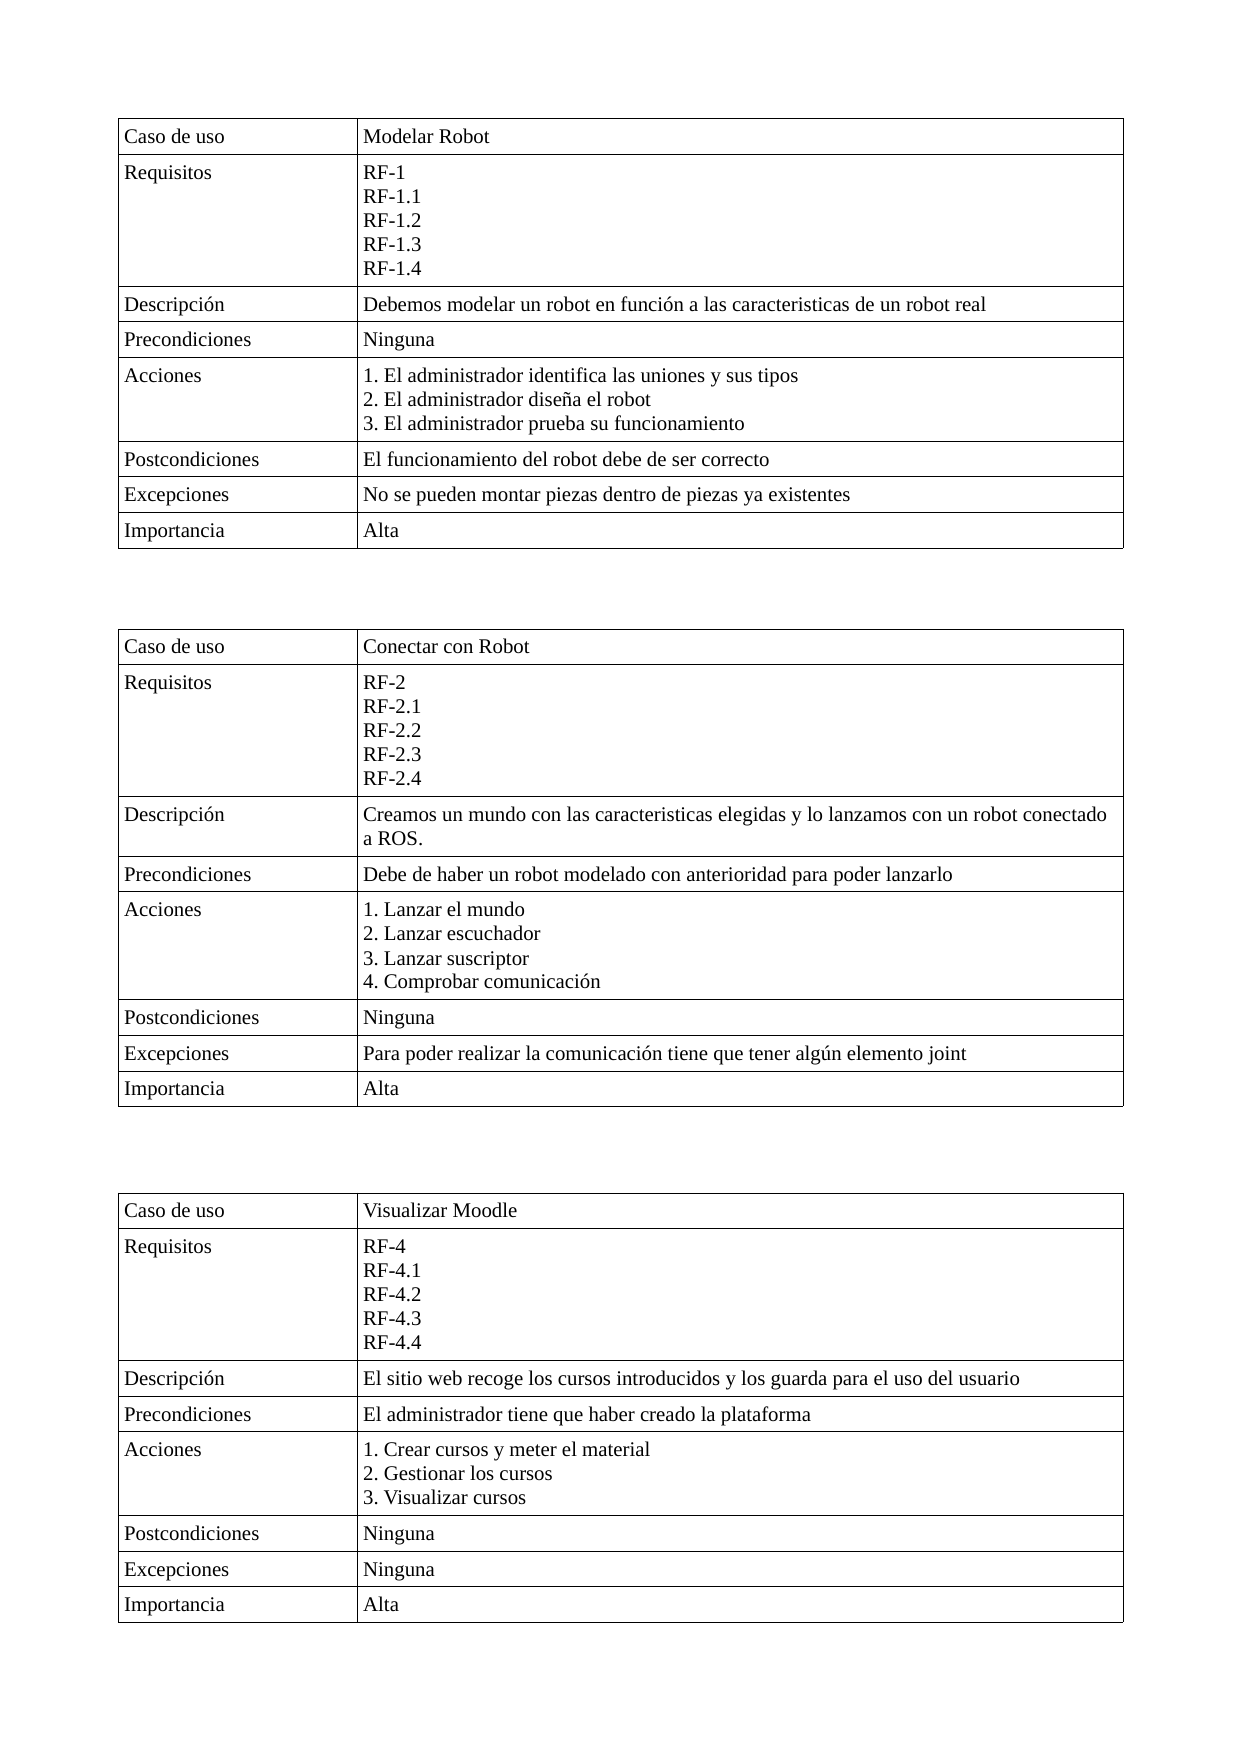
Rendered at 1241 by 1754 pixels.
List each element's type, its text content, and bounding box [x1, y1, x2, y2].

table_header Visualizar Moodle [358, 1194, 1123, 1228]
table_cell No se pueden montar piezas dentro de piezas ya existentes [358, 477, 1123, 512]
table_cell RF-2 RF-2.1 RF-2.2 RF-2.3 RF-2.4 [358, 665, 1123, 796]
table_cell Requisitos [119, 155, 357, 286]
table_cell Alta [358, 513, 1123, 547]
table_cell Postcondiciones [119, 1516, 357, 1551]
table_cell Importancia [119, 1587, 357, 1622]
table_cell Descripción [119, 1361, 357, 1396]
table_cell Precondiciones [119, 1397, 357, 1431]
table_cell Alta [358, 1072, 1123, 1106]
table_cell 1. Lanzar el mundo 2. Lanzar escuchador 3. Lanzar suscriptor 4. Comprobar comunicación [358, 892, 1123, 999]
table_cell 1. El administrador identifica las uniones y sus tipos 2. El administrador diseña el robot 3. El administrador prueba su funcionamiento [358, 358, 1123, 441]
table_cell Debe de haber un robot modelado con anterioridad para poder lanzarlo [358, 857, 1123, 891]
table_cell Creamos un mundo con las caracteristicas elegidas y lo lanzamos con un robot conectado a ROS. [358, 797, 1123, 856]
table_cell Importancia [119, 1072, 357, 1106]
table_header Modelar Robot [358, 119, 1123, 154]
table_cell Ninguna [358, 1516, 1123, 1551]
table_header Caso de uso [119, 119, 357, 154]
table_cell Descripción [119, 287, 357, 321]
table_header Conectar con Robot [358, 630, 1123, 664]
table_cell Postcondiciones [119, 1000, 357, 1035]
table_cell Ninguna [358, 1552, 1123, 1586]
table_cell Excepciones [119, 1552, 357, 1586]
table_header Caso de uso [119, 1194, 357, 1228]
table_cell Postcondiciones [119, 442, 357, 476]
table_cell Alta [358, 1587, 1123, 1622]
table_cell Requisitos [119, 1229, 357, 1360]
table_cell Ninguna [358, 322, 1123, 357]
table_cell Acciones [119, 1432, 357, 1515]
table_cell El administrador tiene que haber creado la plataforma [358, 1397, 1123, 1431]
table_cell Requisitos [119, 665, 357, 796]
table_cell RF-1 RF-1.1 RF-1.2 RF-1.3 RF-1.4 [358, 155, 1123, 286]
table_cell El sitio web recoge los cursos introducidos y los guarda para el uso del usuario [358, 1361, 1123, 1396]
table_cell 1. Crear cursos y meter el material 2. Gestionar los cursos 3. Visualizar cursos [358, 1432, 1123, 1515]
table_cell Acciones [119, 358, 357, 441]
table_cell RF-4 RF-4.1 RF-4.2 RF-4.3 RF-4.4 [358, 1229, 1123, 1360]
table_cell Debemos modelar un robot en función a las caracteristicas de un robot real [358, 287, 1123, 321]
table_cell Ninguna [358, 1000, 1123, 1035]
table_cell Importancia [119, 513, 357, 547]
table_cell Precondiciones [119, 322, 357, 357]
table_cell Para poder realizar la comunicación tiene que tener algún elemento joint [358, 1036, 1123, 1071]
table_cell El funcionamiento del robot debe de ser correcto [358, 442, 1123, 476]
table_cell Descripción [119, 797, 357, 856]
table_cell Precondiciones [119, 857, 357, 891]
table_cell Excepciones [119, 477, 357, 512]
table_cell Excepciones [119, 1036, 357, 1071]
table_cell Acciones [119, 892, 357, 999]
table_header Caso de uso [119, 630, 357, 664]
